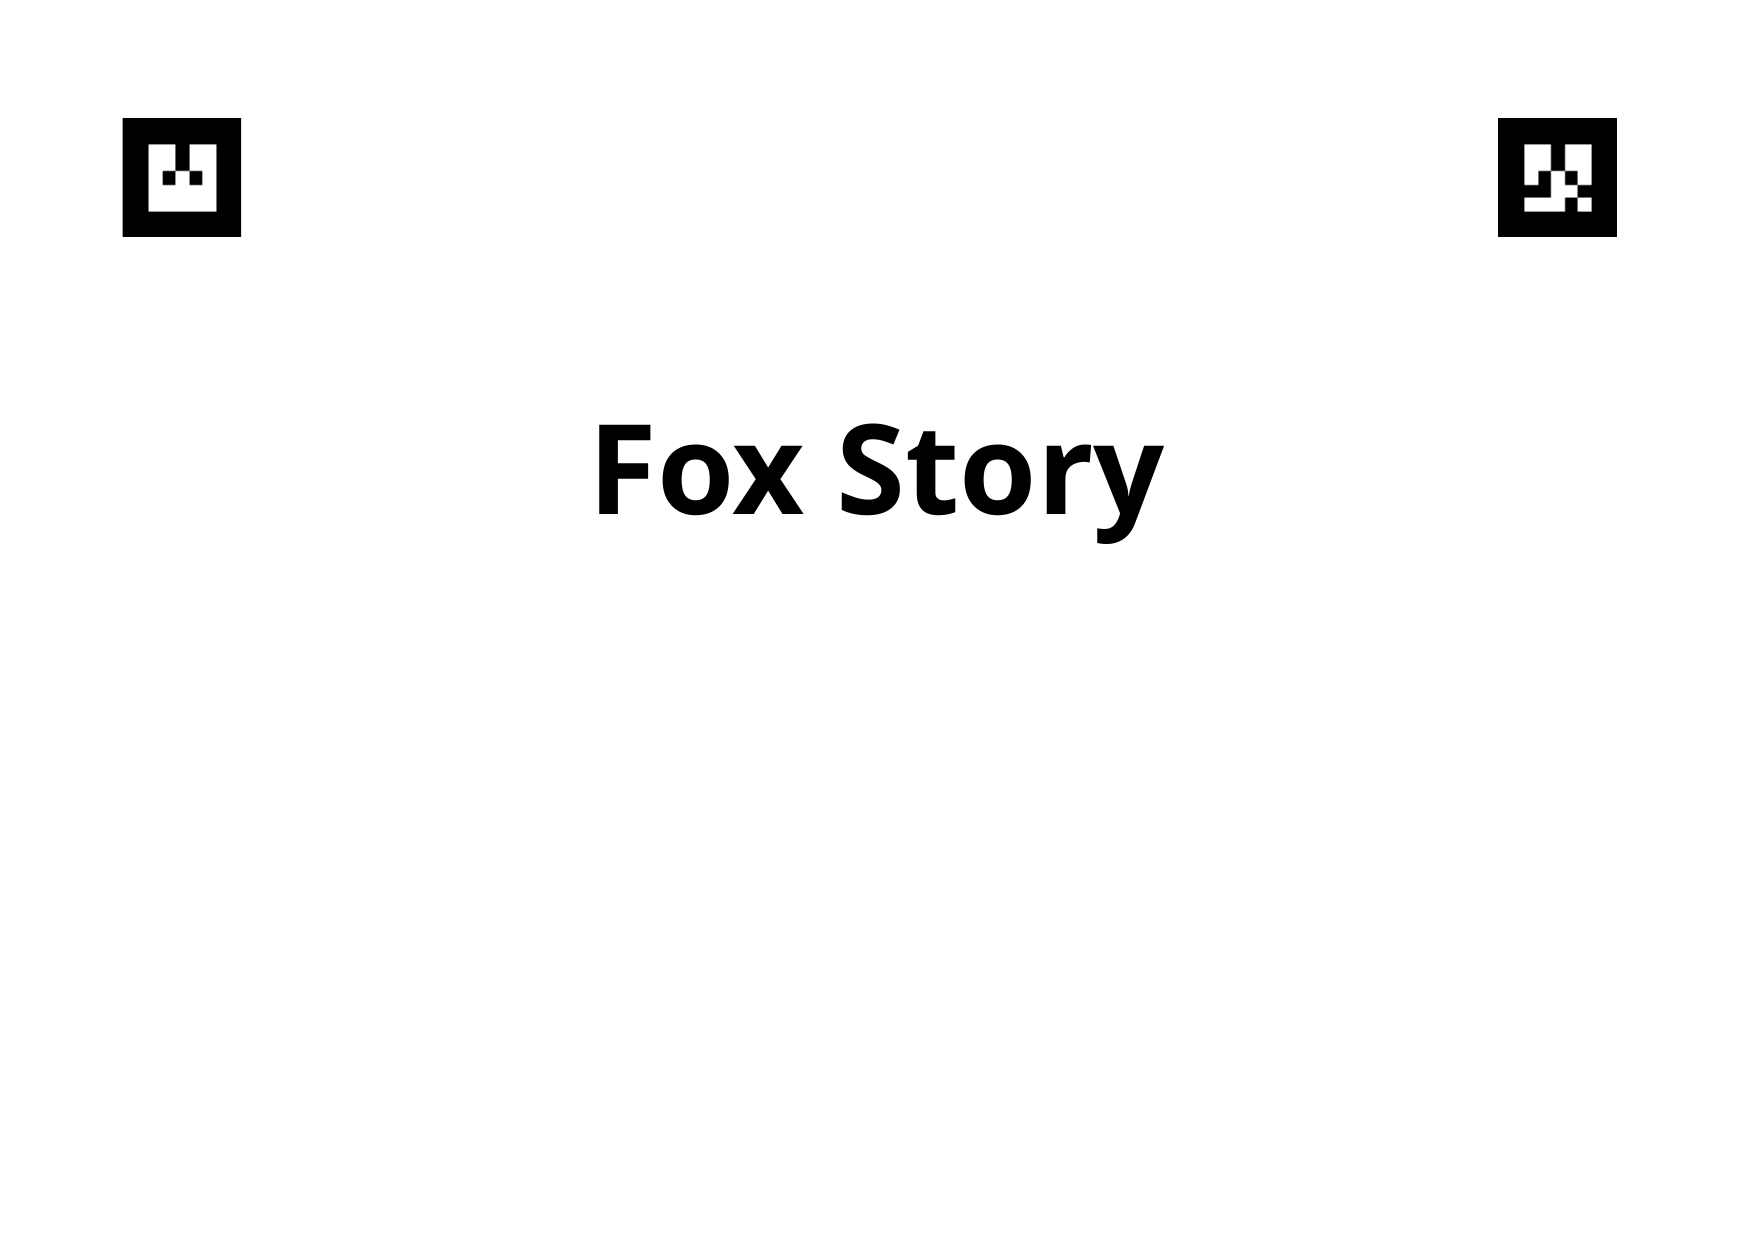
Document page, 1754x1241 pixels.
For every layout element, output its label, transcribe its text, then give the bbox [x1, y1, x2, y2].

table_header [118, 118, 1635, 266]
picture [1498, 118, 1617, 237]
table_cell Fox Story [118, 266, 1635, 551]
picture [122, 118, 242, 237]
